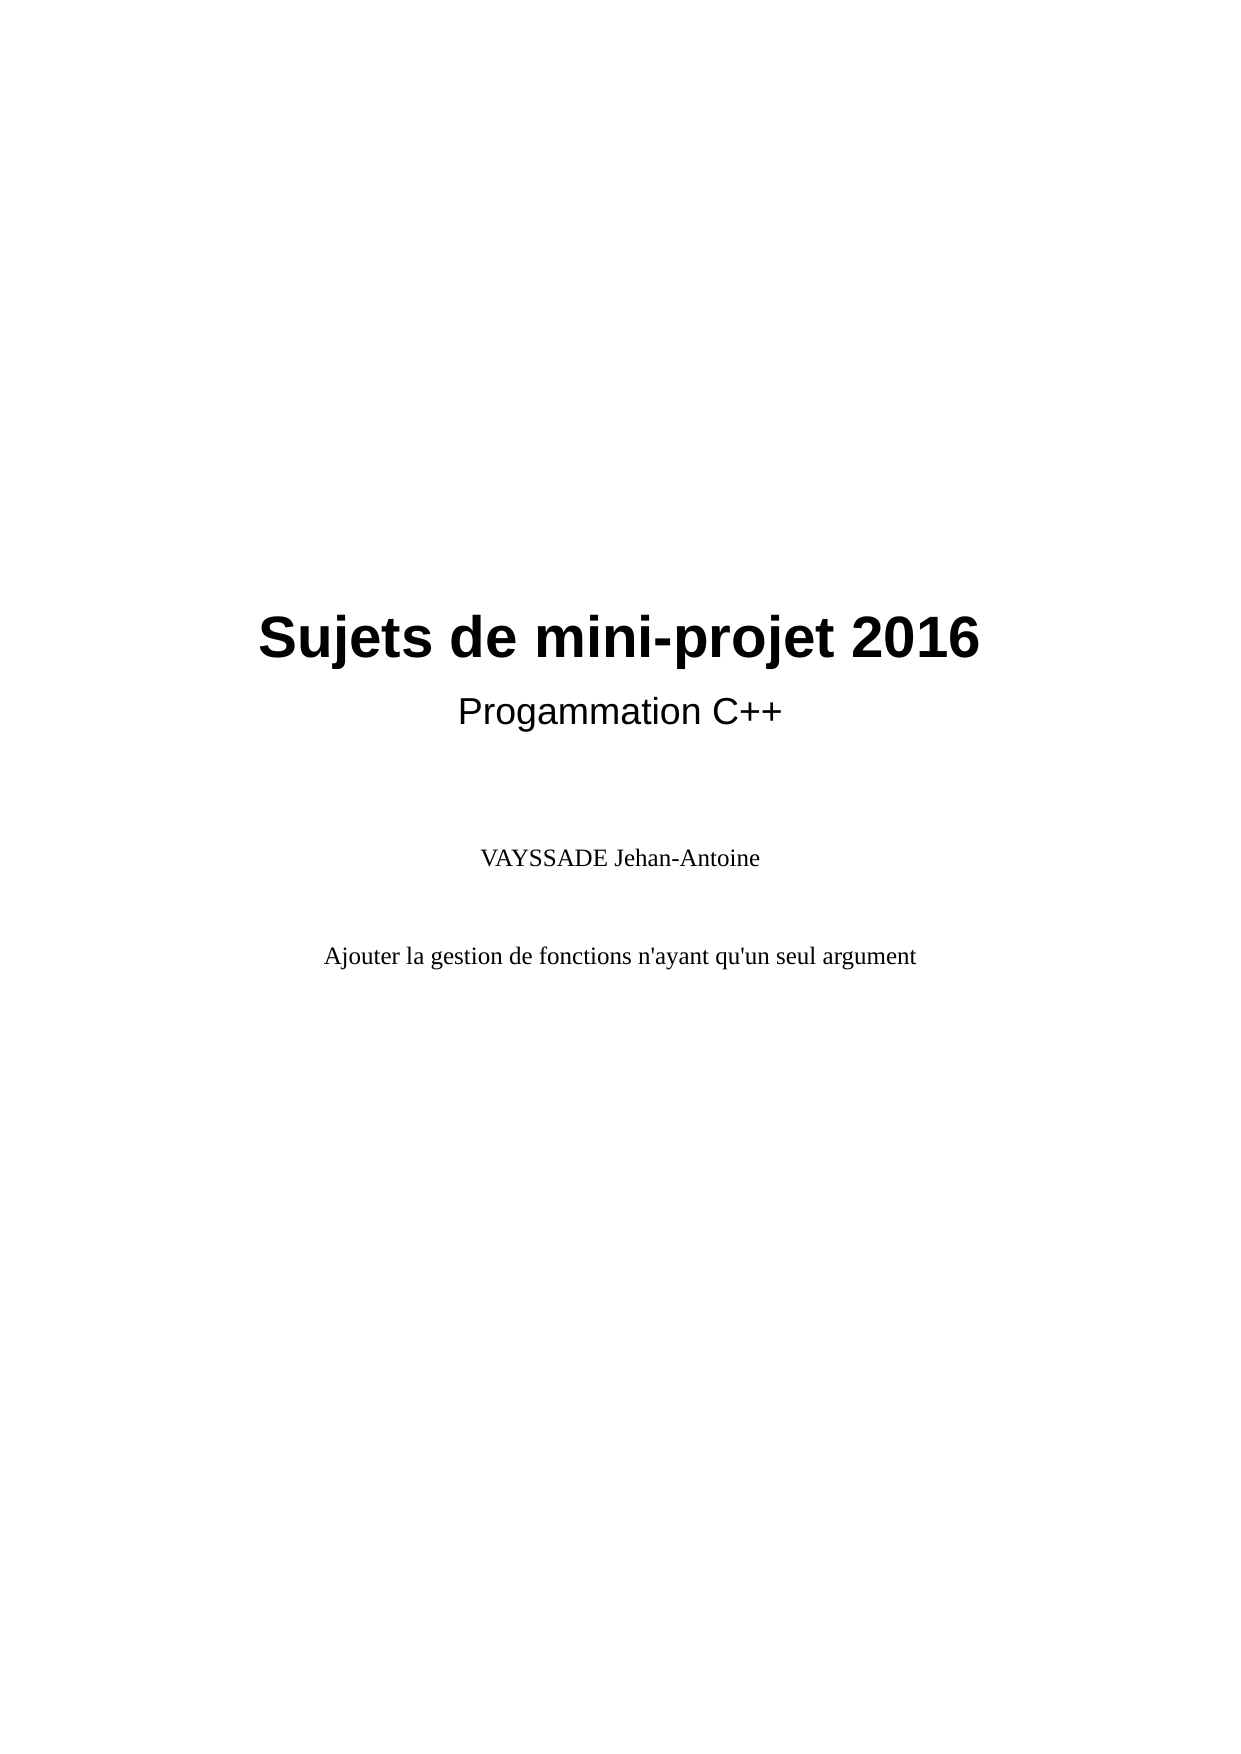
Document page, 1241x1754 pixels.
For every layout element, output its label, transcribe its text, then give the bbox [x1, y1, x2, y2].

text VAYSSADE Jehan-Antoine [118, 843, 1122, 871]
title Sujets de mini-projet 2016 [118, 603, 1122, 670]
text Ajouter la gestion de fonctions n'ayant qu'un seul argument [118, 941, 1122, 969]
subtitle Progammation C++ [118, 689, 1122, 732]
